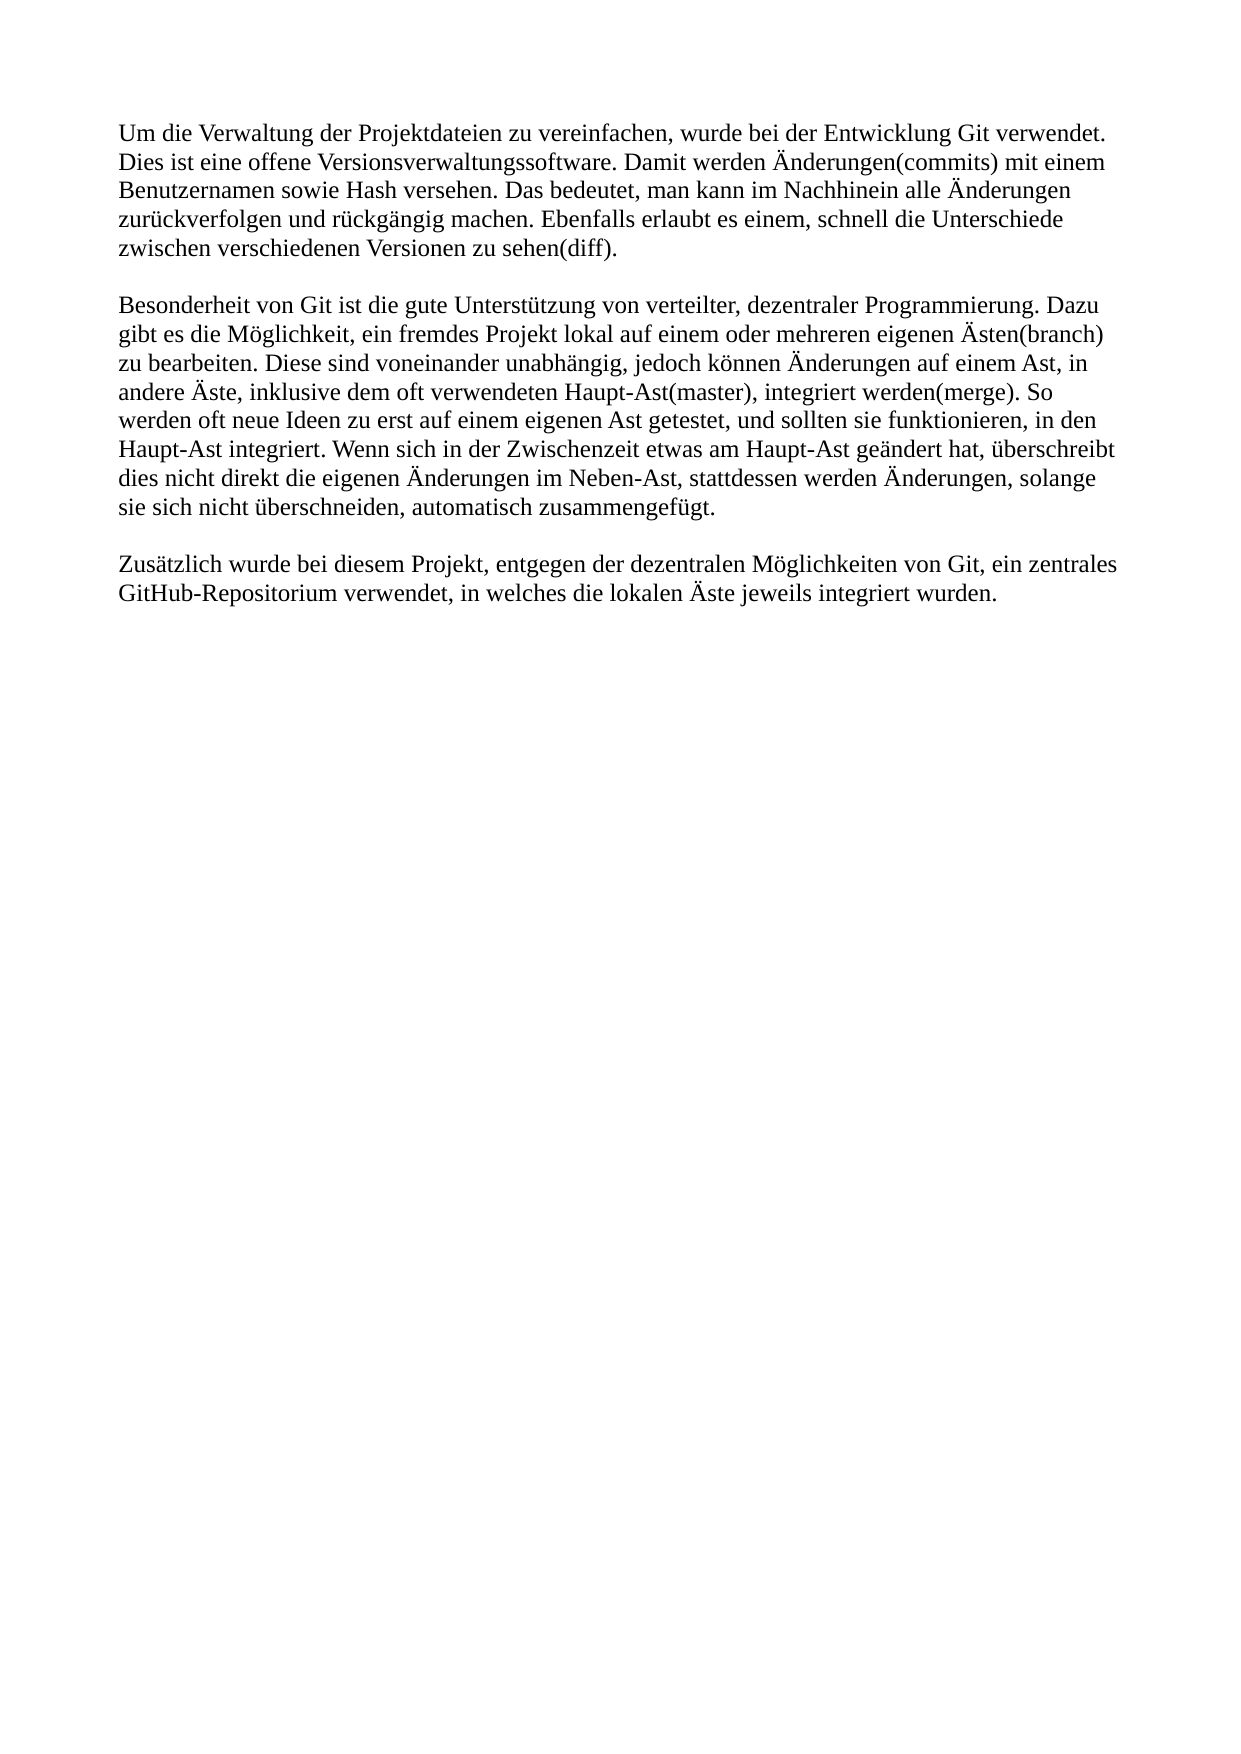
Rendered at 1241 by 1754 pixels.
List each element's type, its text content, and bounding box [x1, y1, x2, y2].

text Besonderheit von Git ist die gute Unterstützung von verteilter, dezentraler Programmierung. Dazu gibt es die Möglichkeit, ein fremdes Projekt lokal auf einem oder mehreren eigenen Ästen(branch) zu bearbeiten. Diese sind voneinander unabhängig, jedoch können Änderungen auf einem Ast, in andere Äste, inklusive dem oft verwendeten Haupt-Ast(master), integriert werden(merge). So werden oft neue Ideen zu erst auf einem eigenen Ast getestet, und sollten sie funktionieren, in den Haupt-Ast integriert. Wenn sich in der Zwischenzeit etwas am Haupt-Ast geändert hat, überschreibt dies nicht direkt die eigenen Änderungen im Neben-Ast, stattdessen werden Änderungen, solange sie sich nicht überschneiden, automatisch zusammengefügt. [118, 291, 1122, 521]
text Zusätzlich wurde bei diesem Projekt, entgegen der dezentralen Möglichkeiten von Git, ein zentrales GitHub-Repositorium verwendet, in welches die lokalen Äste jeweils integriert wurden. [118, 549, 1122, 607]
text Um die Verwaltung der Projektdateien zu vereinfachen, wurde bei der Entwicklung Git verwendet. Dies ist eine offene Versionsverwaltungssoftware. Damit werden Änderungen(commits) mit einem Benutzernamen sowie Hash versehen. Das bedeutet, man kann im Nachhinein alle Änderungen zurückverfolgen und rückgängig machen. Ebenfalls erlaubt es einem, schnell die Unterschiede zwischen verschiedenen Versionen zu sehen(diff). [118, 118, 1122, 262]
